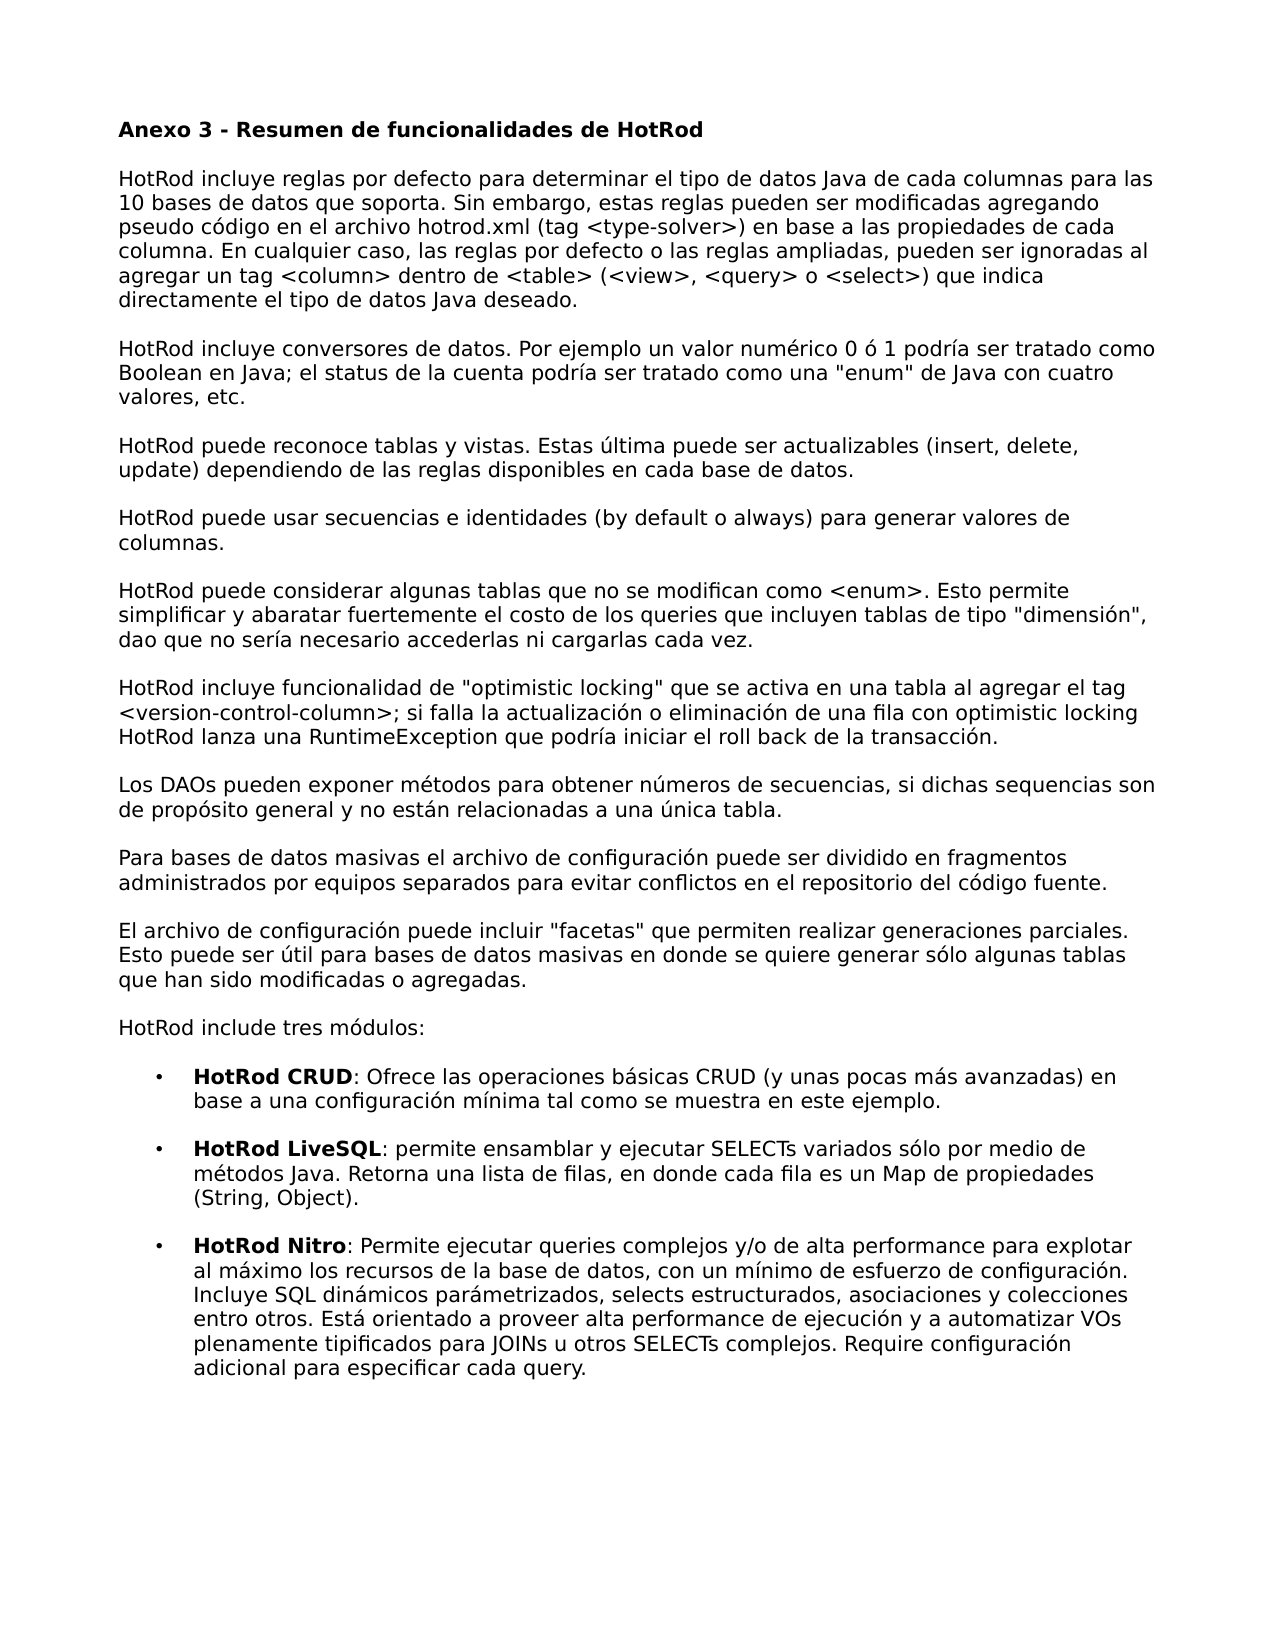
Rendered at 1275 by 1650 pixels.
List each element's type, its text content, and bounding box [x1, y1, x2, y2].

text Anexo 3 - Resumen de funcionalidades de HotRod [118, 118, 1157, 142]
text El archivo de configuración puede incluir "facetas" que permiten realizar generaciones parciales. Esto puede ser útil para bases de datos masivas en donde se quiere generar sólo algunas tablas que han sido modificadas o agregadas. [118, 919, 1157, 992]
text HotRod incluye conversores de datos. Por ejemplo un valor numérico 0 ó 1 podría ser tratado como Boolean en Java; el status de la cuenta podría ser tratado como una "enum" de Java con cuatro valores, etc. [118, 337, 1157, 409]
text Para bases de datos masivas el archivo de configuración puede ser dividido en fragmentos administrados por equipos separados para evitar conflictos en el repositorio del código fuente. [118, 846, 1157, 895]
list HotRod LiveSQL: permite ensamblar y ejecutar SELECTs variados sólo por medio de métodos Java. Retorna una lista de filas, en donde cada fila es un Map de propiedades (String, Object). [156, 1137, 1157, 1210]
text HotRod include tres módulos: [118, 1016, 1157, 1040]
text Los DAOs pueden exponer métodos para obtener números de secuencias, si dichas sequencias son de propósito general y no están relacionadas a una única tabla. [118, 773, 1157, 822]
text HotRod puede usar secuencias e identidades (by default o always) para generar valores de columnas. [118, 506, 1157, 555]
list HotRod CRUD: Ofrece las operaciones básicas CRUD (y unas pocas más avanzadas) en base a una configuración mínima tal como se muestra en este ejemplo. [156, 1065, 1157, 1113]
text HotRod puede considerar algunas tablas que no se modifican como <enum>. Esto permite simplificar y abaratar fuertemente el costo de los queries que incluyen tablas de tipo "dimensión", dao que no sería necesario accederlas ni cargarlas cada vez. [118, 579, 1157, 652]
list HotRod Nitro: Permite ejecutar queries complejos y/o de alta performance para explotar al máximo los recursos de la base de datos, con un mínimo de esfuerzo de configuración. Incluye SQL dinámicos parámetrizados, selects estructurados, asociaciones y colecciones entro otros. Está orientado a proveer alta performance de ejecución y a automatizar VOs plenamente tipificados para JOINs u otros SELECTs complejos. Require configuración adicional para especificar cada query. [156, 1234, 1157, 1380]
text HotRod incluye reglas por defecto para determinar el tipo de datos Java de cada columnas para las 10 bases de datos que soporta. Sin embargo, estas reglas pueden ser modificadas agregando pseudo código en el archivo hotrod.xml (tag <type-solver>) en base a las propiedades de cada columna. En cualquier caso, las reglas por defecto o las reglas ampliadas, pueden ser ignoradas al agregar un tag <column> dentro de <table> (<view>, <query> o <select>) que indica directamente el tipo de datos Java deseado. [118, 167, 1157, 312]
text HotRod incluye funcionalidad de "optimistic locking" que se activa en una tabla al agregar el tag <version-control-column>; si falla la actualización o eliminación de una fila con optimistic locking HotRod lanza una RuntimeException que podría iniciar el roll back de la transacción. [118, 676, 1157, 749]
text HotRod puede reconoce tablas y vistas. Estas última puede ser actualizables (insert, delete, update) dependiendo de las reglas disponibles en cada base de datos. [118, 434, 1157, 482]
